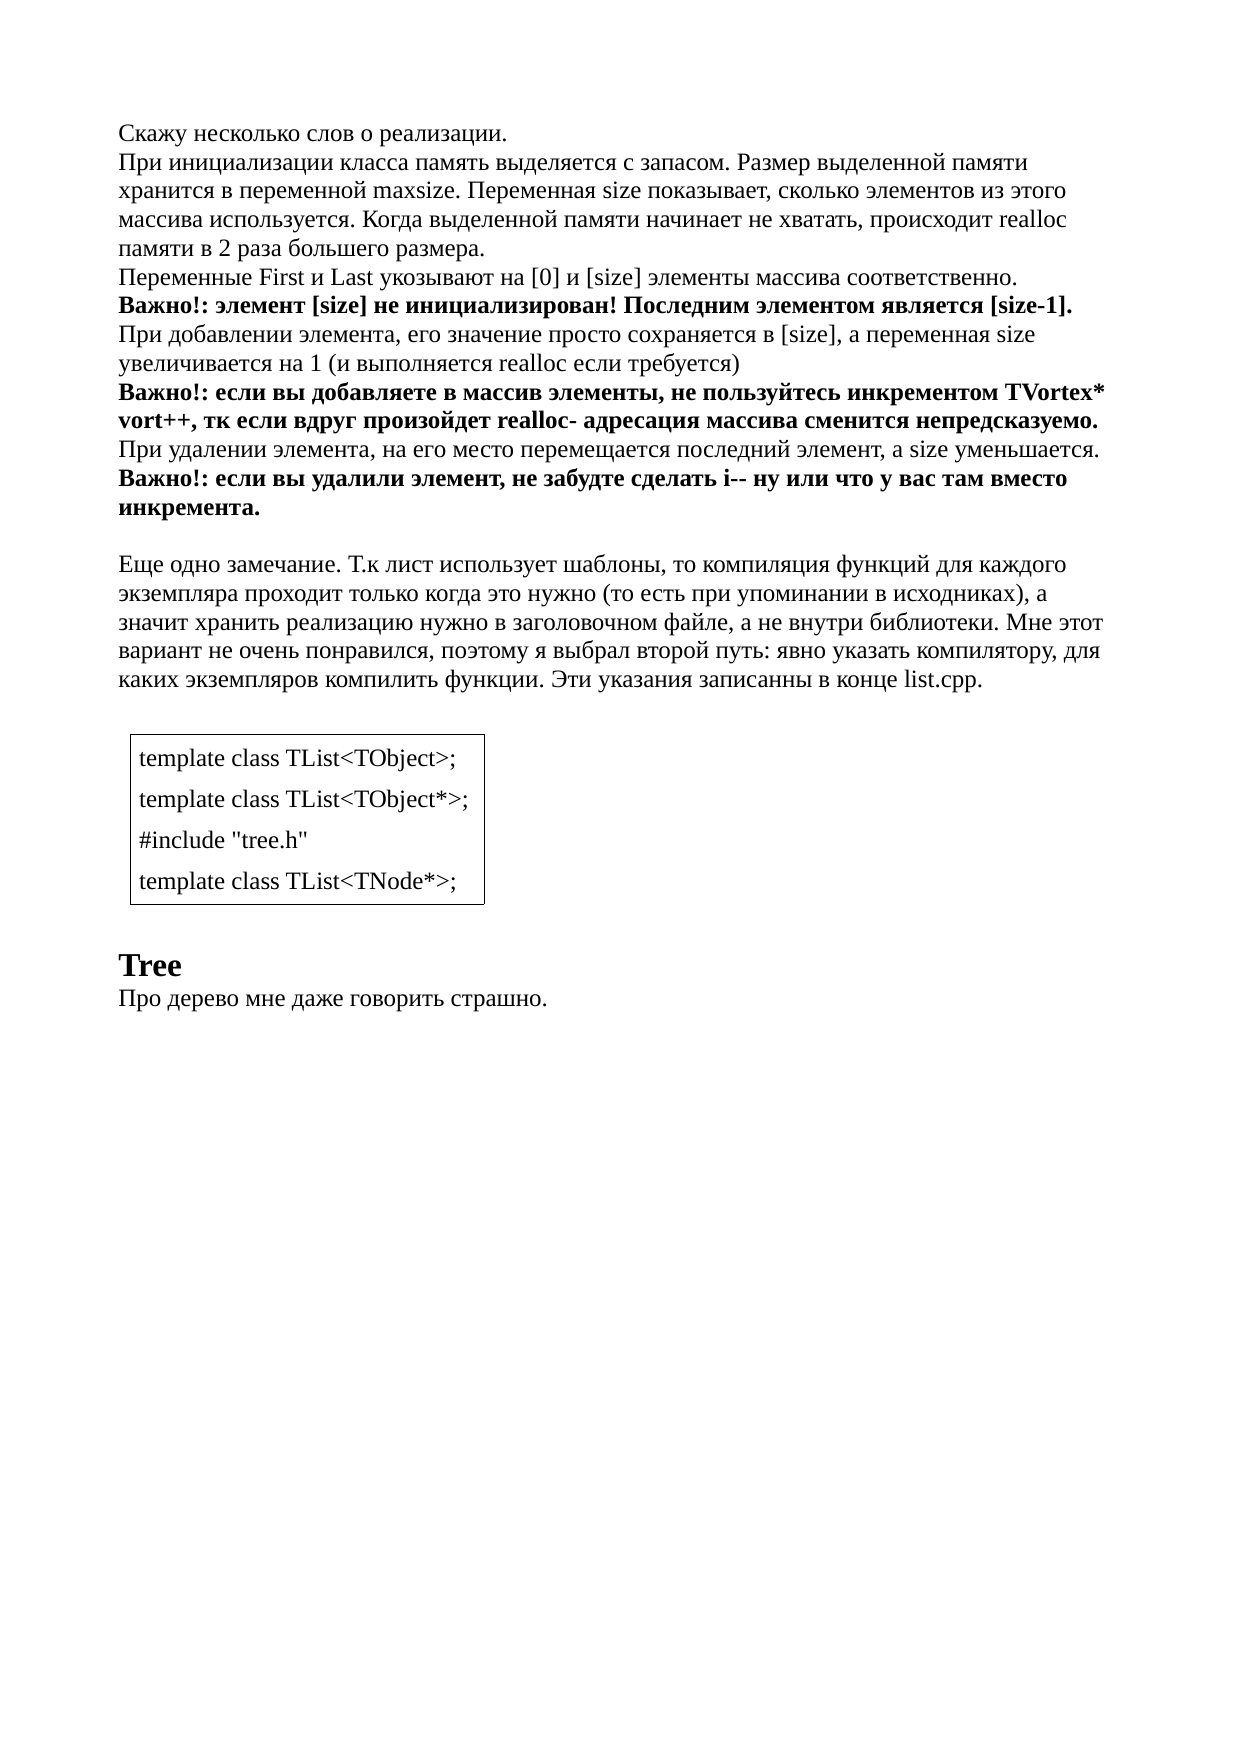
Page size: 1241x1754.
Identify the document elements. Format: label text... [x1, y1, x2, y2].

text Скажу несколько слов о реализации. [118, 118, 1122, 147]
text template class TList<TNode*>; [139, 866, 475, 895]
text При инициализации класса память выделяется с запасом. Размер выделенной памяти хранится в переменной maxsize. Переменная size показывает, сколько элементов из этого массива используется. Когда выделенной памяти начинает не хватать, происходит realloc памяти в 2 раза большего размера. [118, 147, 1122, 262]
text При добавлении элемента, его значение просто сохраняется в [size], а переменная size увеличивается на 1 (и выполняется realloc если требуется) [118, 319, 1122, 377]
text template class TList<TObject>; [139, 743, 475, 771]
text Важно!: элемент [size] не инициализирован! Последним элементом является [size-1]. [118, 291, 1122, 319]
text Важно!: если вы удалили элемент, не забудте сделать i-- ну или что у вас там вместо инкремента. [118, 463, 1122, 521]
text Еще одно замечание. Т.к лист использует шаблоны, то компиляция функций для каждого экземпляра проходит только когда это нужно (то есть при упоминании в исходниках), а значит хранить реализацию нужно в заголовочном файле, а не внутри библиотеки. Мне этот вариант не очень понравился, поэтому я выбрал второй путь: явно указать компилятору, для каких экземпляров компилить функции. Эти указания записанны в конце list.cpp. [118, 549, 1122, 693]
text #include "tree.h" [139, 825, 475, 854]
text Tree [118, 945, 1122, 983]
text Переменные First и Last укозывают на [0] и [size] элементы массива соответственно. [118, 262, 1122, 291]
text Важно!: если вы добавляете в массив элементы, не пользуйтесь инкрементом TVortex* vort++, тк если вдруг произойдет realloc- адресация массива сменится непредсказуемо. [118, 377, 1122, 434]
text template class TList<TObject*>; [139, 784, 475, 813]
text Про дерево мне даже говорить страшно. [118, 983, 1122, 1012]
text При удалении элемента, на его место перемещается последний элемент, а size уменьшается. [118, 434, 1122, 463]
